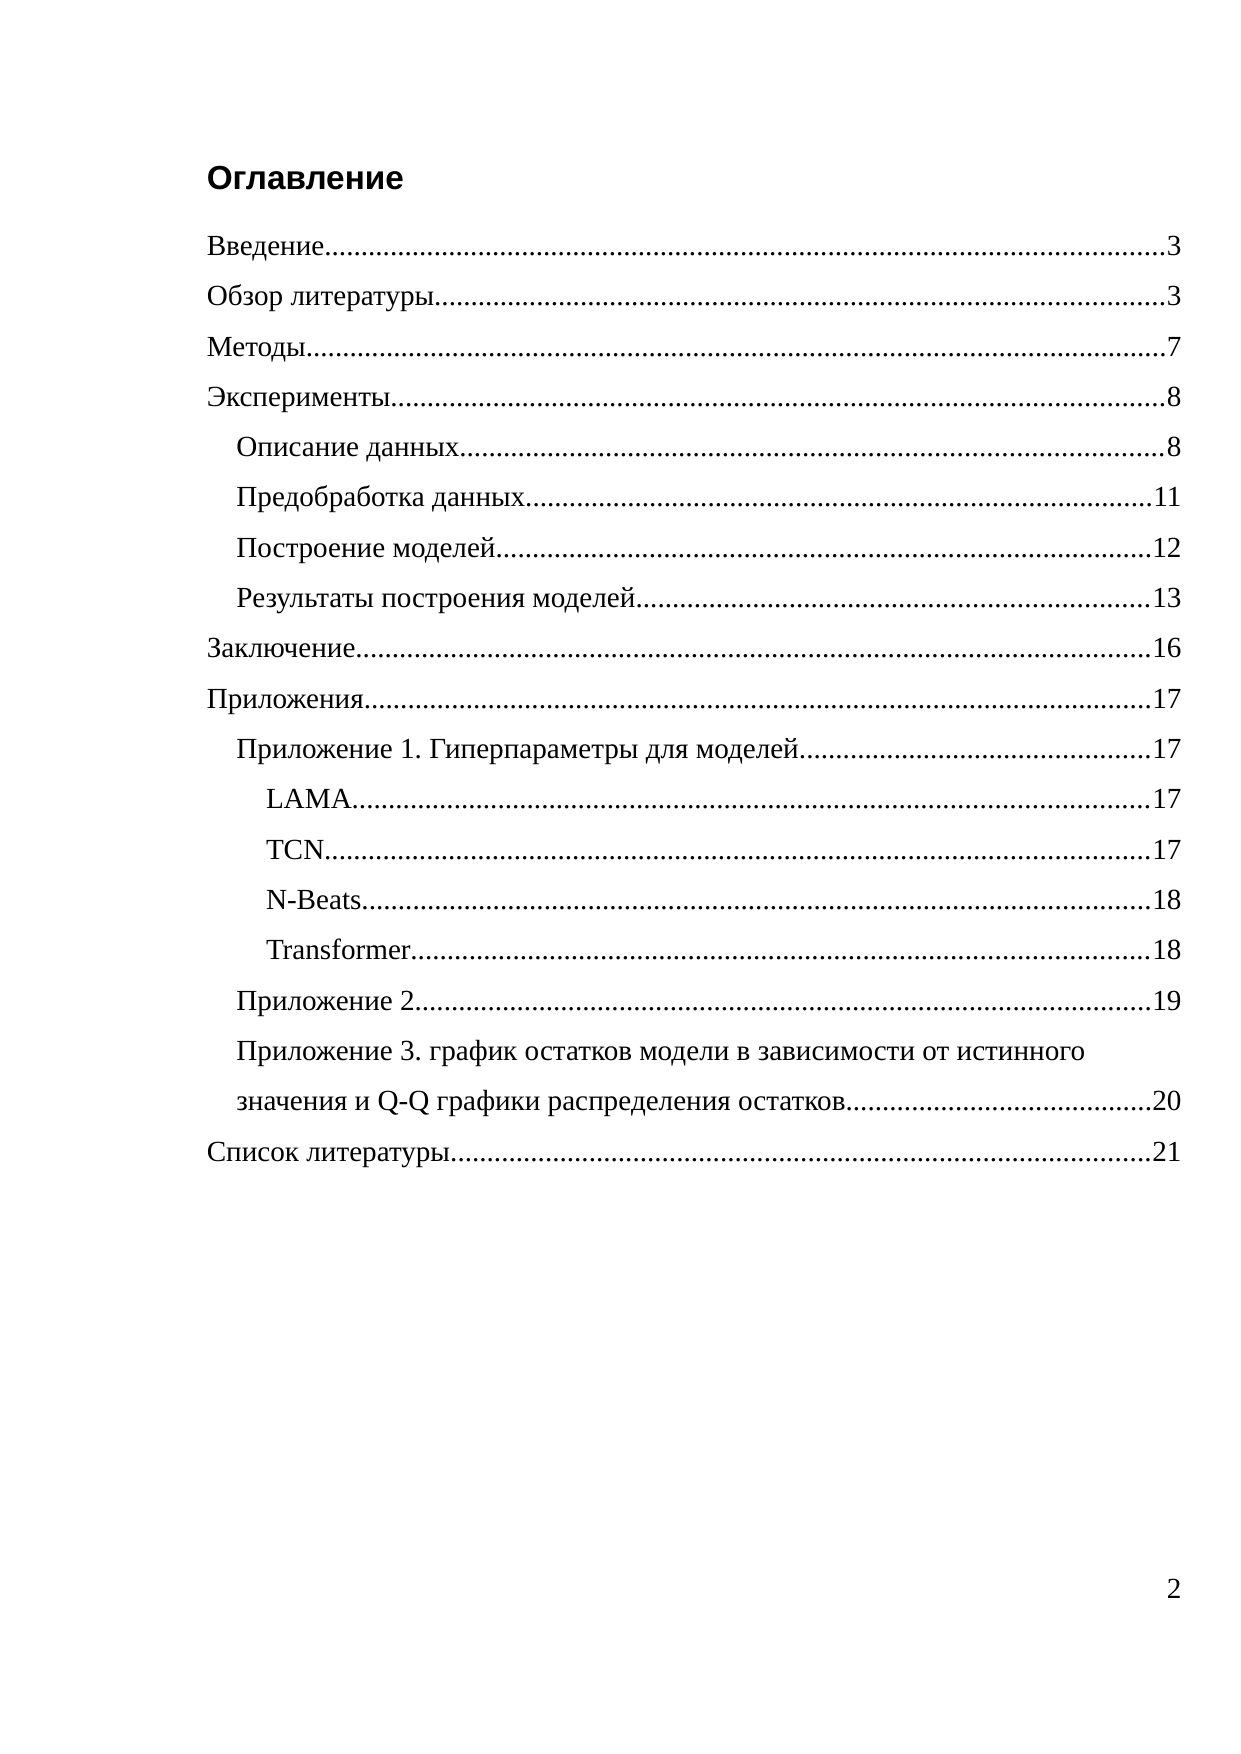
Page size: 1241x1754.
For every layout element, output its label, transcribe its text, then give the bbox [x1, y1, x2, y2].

text Приложения 17 [207, 681, 1181, 714]
text Приложение 3. график остатков модели в зависимости от истинного значения и Q-Q графики распределения остатков 20 [236, 1033, 1181, 1117]
text Приложение 2. 19 [236, 983, 1181, 1016]
text N-Beats 18 [266, 882, 1181, 916]
text Описание данных 8 [236, 429, 1181, 463]
text Эксперименты 8 [207, 379, 1181, 412]
text Предобработка данных 11 [236, 479, 1181, 513]
text Методы 7 [207, 329, 1181, 362]
text Transformer 18 [266, 932, 1181, 966]
text Заключение 16 [207, 631, 1181, 664]
text Введение 3 [207, 228, 1181, 262]
text Список литературы 21 [207, 1134, 1181, 1167]
text Построение моделей 12 [236, 530, 1181, 563]
text Обзор литературы 3 [207, 278, 1181, 312]
text Результаты построения моделей 13 [236, 580, 1181, 614]
text LAMA 17 [266, 781, 1181, 815]
subtitle Оглавление [207, 158, 1181, 196]
text Приложение 1. Гиперпараметры для моделей 17 [236, 731, 1181, 765]
text TCN 17 [266, 832, 1181, 865]
